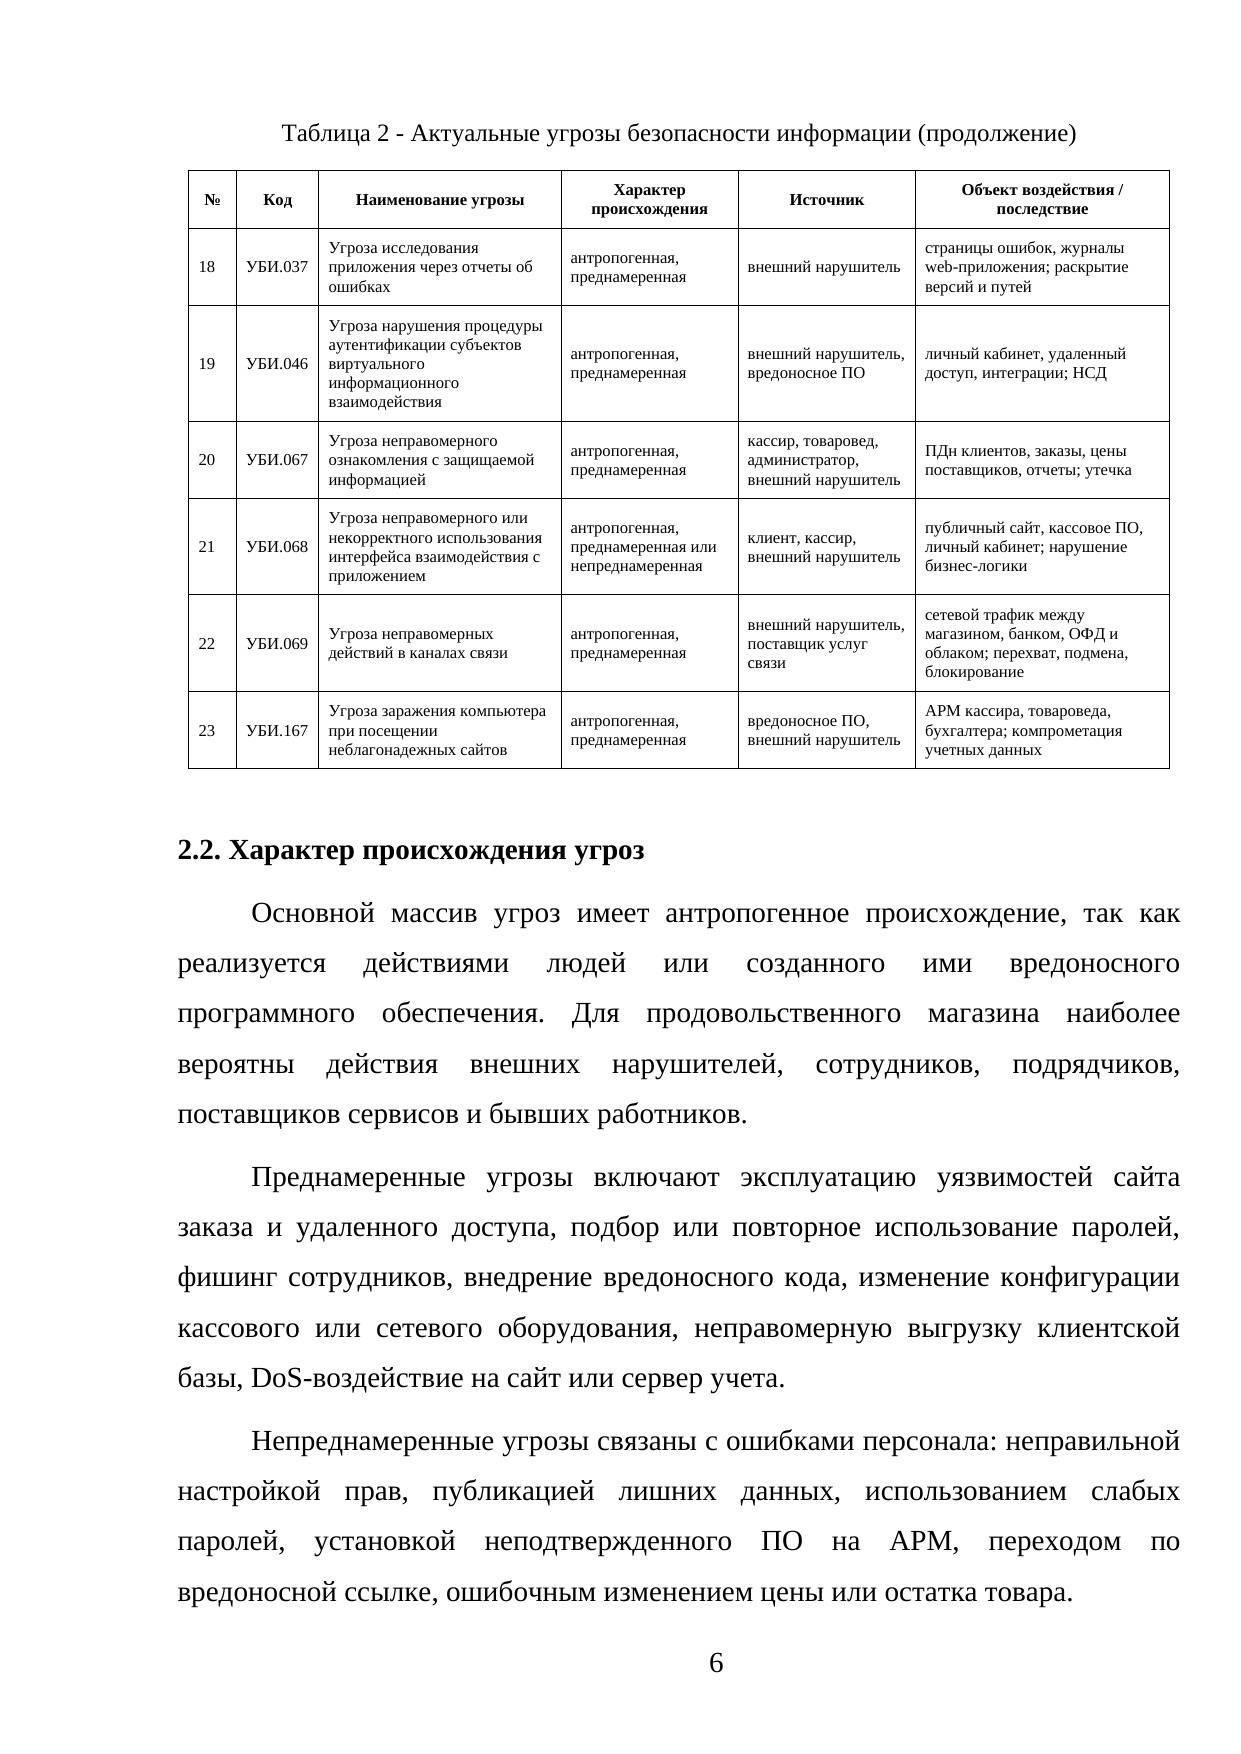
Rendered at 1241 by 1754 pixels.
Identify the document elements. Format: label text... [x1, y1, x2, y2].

table_cell сетевой трафик между магазином, банком, ОФД и облаком; перехват, подмена, блокирование [916, 595, 1169, 691]
table_cell УБИ.046 [237, 306, 318, 421]
table_cell УБИ.037 [237, 229, 318, 305]
table_cell личный кабинет, удаленный доступ, интеграции; НСД [916, 306, 1169, 421]
table_cell ПДн клиентов, заказы, цены поставщиков, отчеты; утечка [916, 422, 1169, 498]
table_cell УБИ.069 [237, 595, 318, 691]
table_cell внешний нарушитель [739, 229, 915, 305]
table_cell УБИ.068 [237, 499, 318, 594]
text Преднамеренные угрозы включают эксплуатацию уязвимостей сайта заказа и удаленного доступа, подбор или повторное использование паролей, фишинг сотрудников, внедрение вредоносного кода, изменение конфигурации кассового или сетевого оборудования, неправомерную выгрузку клиентской базы, DoS-воздействие на сайт или сервер учета. [177, 1159, 1181, 1394]
table_cell антропогенная, преднамеренная [562, 595, 738, 691]
table_header Источник [739, 171, 915, 228]
text Основной массив угроз имеет антропогенное происхождение, так как реализуется действиями людей или созданного ими вредоносного программного обеспечения. Для продовольственного магазина наиболее вероятны действия внешних нарушителей, сотрудников, подрядчиков, поставщиков сервисов и бывших работников. [177, 895, 1181, 1129]
table_cell страницы ошибок, журналы web-приложения; раскрытие версий и путей [916, 229, 1169, 305]
table_cell АРМ кассира, товароведа, бухгалтера; компрометация учетных данных [916, 692, 1169, 768]
table_cell антропогенная, преднамеренная или непреднамеренная [562, 499, 738, 594]
table_cell Угроза заражения компьютера при посещении неблагонадежных сайтов [319, 692, 561, 768]
text Непреднамеренные угрозы связаны с ошибками персонала: неправильной настройкой прав, публикацией лишних данных, использованием слабых паролей, установкой неподтвержденного ПО на АРМ, переходом по вредоносной ссылке, ошибочным изменением цены или остатка товара. [177, 1423, 1181, 1607]
table_header Объект воздействия / последствие [916, 171, 1169, 228]
text Таблица 2 - Актуальные угрозы безопасности информации (продолжение) [177, 118, 1181, 147]
table_header Код [237, 171, 318, 228]
table_cell 21 [189, 499, 236, 594]
table_cell Угроза исследования приложения через отчеты об ошибках [319, 229, 561, 305]
table_header Характер происхождения [562, 171, 738, 228]
subtitle 2.2. Характер происхождения угроз [177, 832, 1181, 866]
table_cell внешний нарушитель, поставщик услуг связи [739, 595, 915, 691]
table_cell УБИ.067 [237, 422, 318, 498]
table_cell Угроза неправомерных действий в каналах связи [319, 595, 561, 691]
table_cell антропогенная, преднамеренная [562, 422, 738, 498]
table_cell публичный сайт, кассовое ПО, личный кабинет; нарушение бизнес-логики [916, 499, 1169, 594]
table_header Наименование угрозы [319, 171, 561, 228]
table_cell Угроза неправомерного или некорректного использования интерфейса взаимодействия с приложением [319, 499, 561, 594]
table_cell антропогенная, преднамеренная [562, 306, 738, 421]
table_cell Угроза неправомерного ознакомления с защищаемой информацией [319, 422, 561, 498]
table_cell 20 [189, 422, 236, 498]
table_cell 23 [189, 692, 236, 768]
table_cell клиент, кассир, внешний нарушитель [739, 499, 915, 594]
table_cell 19 [189, 306, 236, 421]
table_cell 22 [189, 595, 236, 691]
table_cell антропогенная, преднамеренная [562, 229, 738, 305]
table_cell антропогенная, преднамеренная [562, 692, 738, 768]
table_cell Угроза нарушения процедуры аутентификации субъектов виртуального информационного взаимодействия [319, 306, 561, 421]
table_cell кассир, товаровед, администратор, внешний нарушитель [739, 422, 915, 498]
table_cell 18 [189, 229, 236, 305]
table_cell вредоносное ПО, внешний нарушитель [739, 692, 915, 768]
table_cell внешний нарушитель, вредоносное ПО [739, 306, 915, 421]
table_header № [189, 171, 236, 228]
table_cell УБИ.167 [237, 692, 318, 768]
